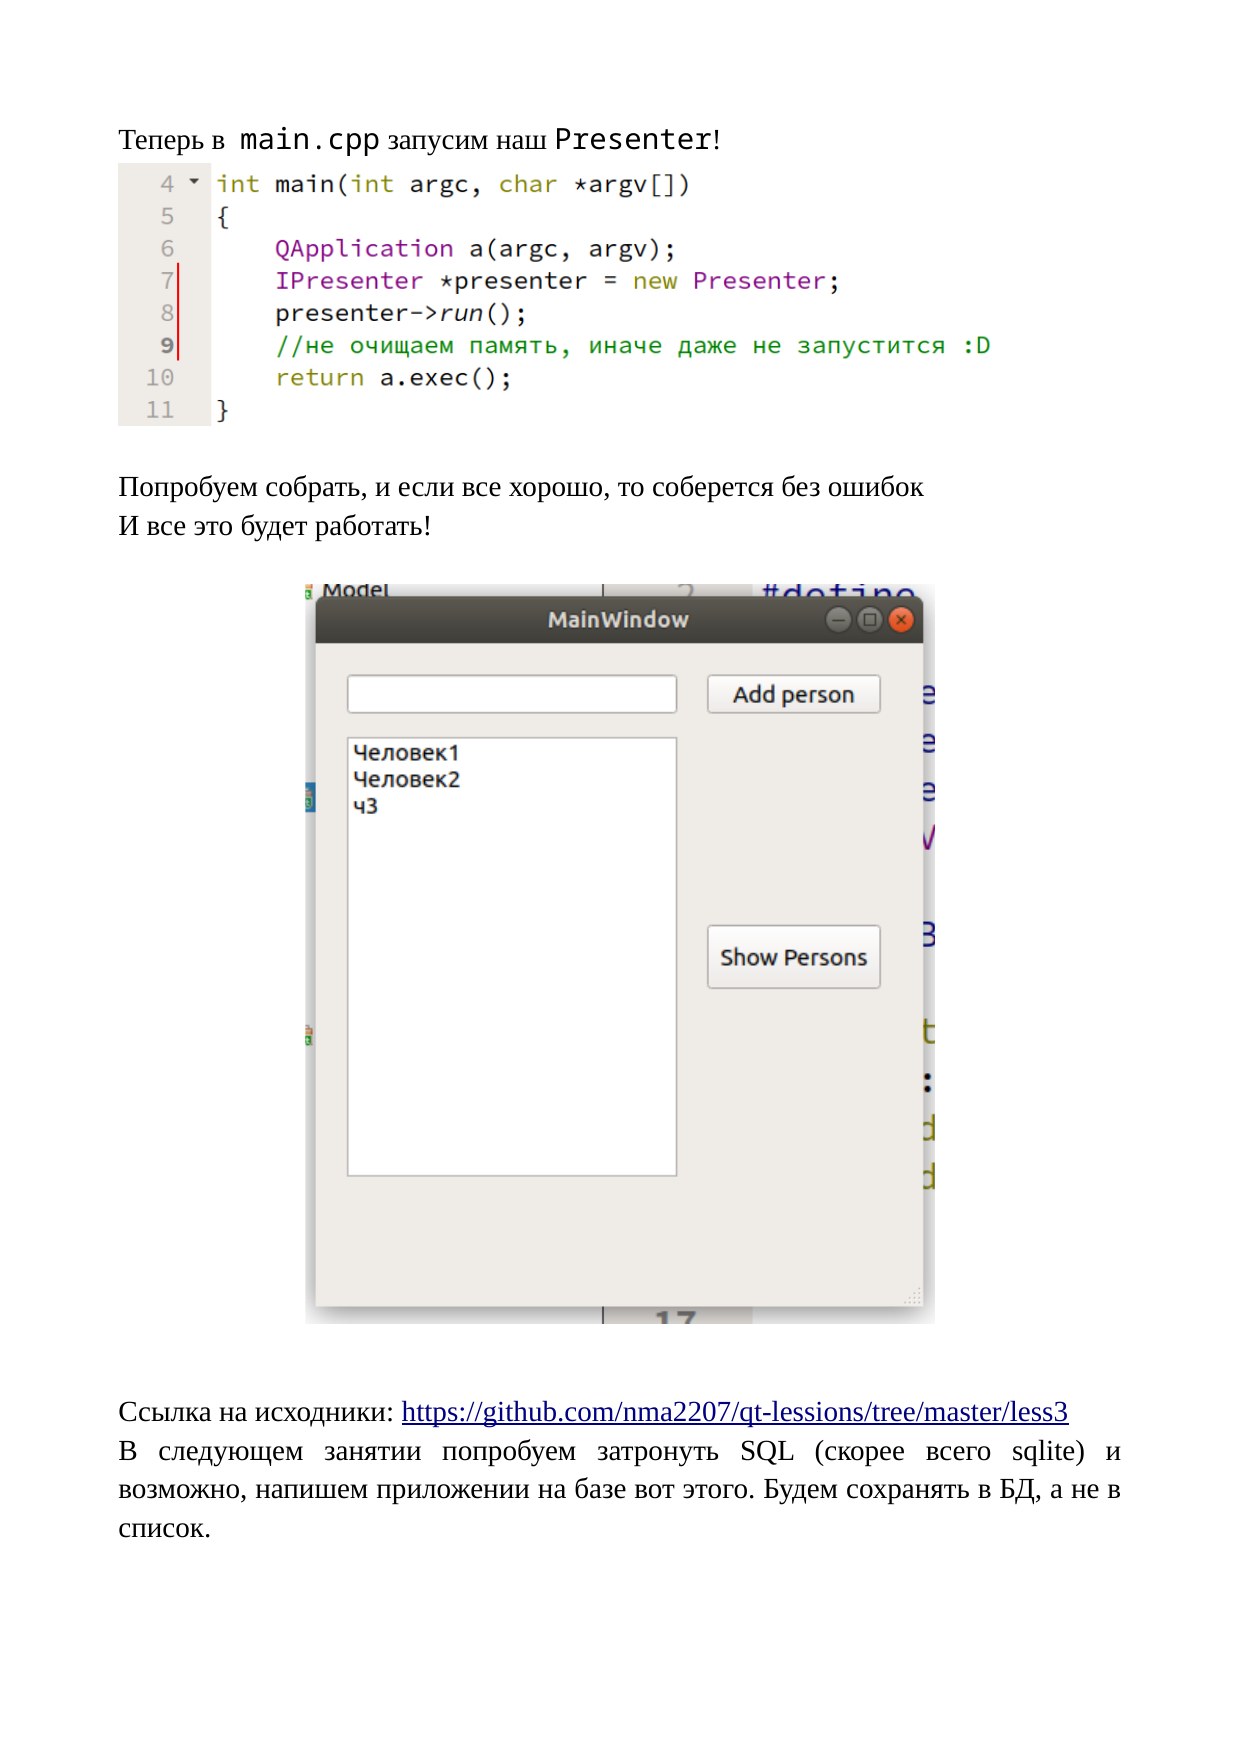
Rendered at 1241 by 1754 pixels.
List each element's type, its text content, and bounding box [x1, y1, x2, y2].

picture [118, 163, 1123, 426]
text Теперь в main.cpp запусим наш Presenter! [118, 118, 1122, 158]
text В следующем занятии попробуем затронуть SQL (скорее всего sqlite) и возможно, напишем приложении на базе вот этого. Будем сохранять в БД, а не в список. [118, 1433, 1122, 1543]
picture [305, 584, 935, 1324]
text И все это будет работать! [118, 508, 1122, 541]
text Попробуем собрать, и если все хорошо, то соберется без ошибок [118, 469, 1122, 503]
text Ссылка на исходники: https://github.com/nma2207/qt-lessions/tree/master/less3 [118, 1394, 1122, 1428]
